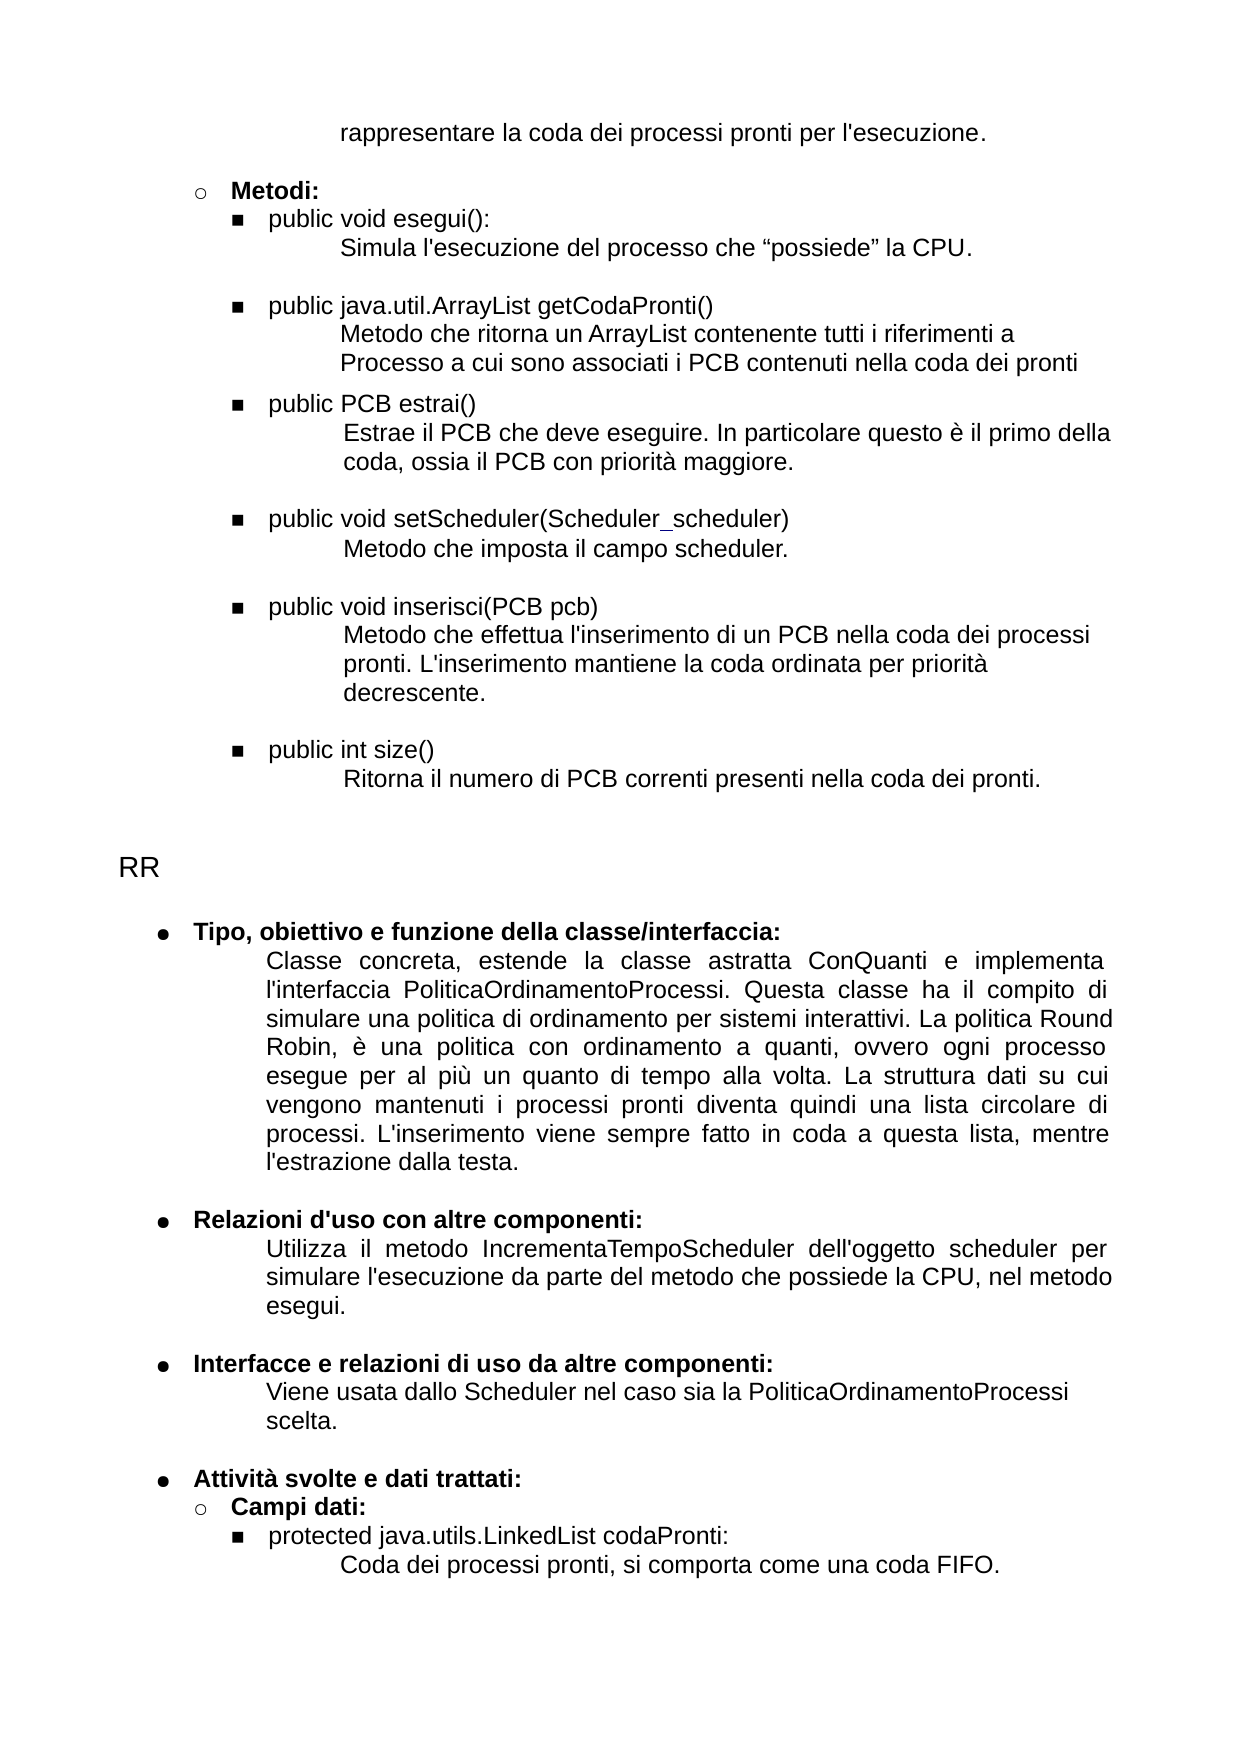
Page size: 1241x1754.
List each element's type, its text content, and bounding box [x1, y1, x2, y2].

list Classe concreta, estende la classe astratta ConQuanti e implementa l'interfaccia PoliticaOrdinamentoProcessi. Questa classe ha il compito di simulare una politica di ordinamento per sistemi interattivi. La politica Round Robin, è una politica con ordinamento a quanti, ovvero ogni processo esegue per al più un quanto di tempo alla volta. La struttura dati su cui vengono mantenuti i processi pronti diventa quindi una lista circolare di processi. L'inserimento viene sempre fatto in coda a questa lista, mentre l'estrazione dalla testa. [156, 946, 1122, 1176]
list public void setScheduler(Scheduler scheduler) [231, 504, 1122, 534]
text rappresentare la coda dei processi pronti per l'esecuzione. [118, 118, 1122, 147]
list public int size() [231, 735, 1122, 764]
list public java.util.ArrayList getCodaPronti() [231, 291, 1122, 319]
list Viene usata dallo Scheduler nel caso sia la PoliticaOrdinamentoProcessi scelta. [156, 1377, 1122, 1435]
list public PCB estrai() [231, 389, 1122, 418]
list Relazioni d'uso con altre componenti: [156, 1205, 1122, 1233]
list Metodo che imposta il campo scheduler. [306, 534, 1122, 563]
list Ritorna il numero di PCB correnti presenti nella coda dei pronti. [306, 764, 1122, 793]
list protected java.utils.LinkedList codaPronti: [231, 1521, 1122, 1550]
text Simula l'esecuzione del processo che “possiede” la CPU. [118, 233, 1122, 262]
list Interfacce e relazioni di uso da altre componenti: [156, 1348, 1122, 1377]
text Coda dei processi pronti, si comporta come una coda FIFO. [118, 1550, 1122, 1578]
list Metodi: [193, 176, 1122, 204]
list Utilizza il metodo IncrementaTempoScheduler dell'oggetto scheduler per simulare l'esecuzione da parte del metodo che possiede la CPU, nel metodo esegui. [156, 1233, 1122, 1320]
list public void esegui(): [231, 204, 1122, 233]
list public void inserisci(PCB pcb) [231, 591, 1122, 620]
text RR [118, 850, 1122, 884]
list Metodo che effettua l'inserimento di un PCB nella coda dei processi pronti. L'inserimento mantiene la coda ordinata per priorità decrescente. [306, 620, 1122, 706]
text Metodo che ritorna un ArrayList contenente tutti i riferimenti a Processo a cui sono associati i PCB contenuti nella coda dei pronti [118, 319, 1122, 377]
list Tipo, obiettivo e funzione della classe/interfaccia: [156, 917, 1122, 946]
list Campi dati: [193, 1492, 1122, 1521]
list Attività svolte e dati trattati: [156, 1463, 1122, 1492]
list Estrae il PCB che deve eseguire. In particolare questo è il primo della coda, ossia il PCB con priorità maggiore. [306, 418, 1122, 476]
